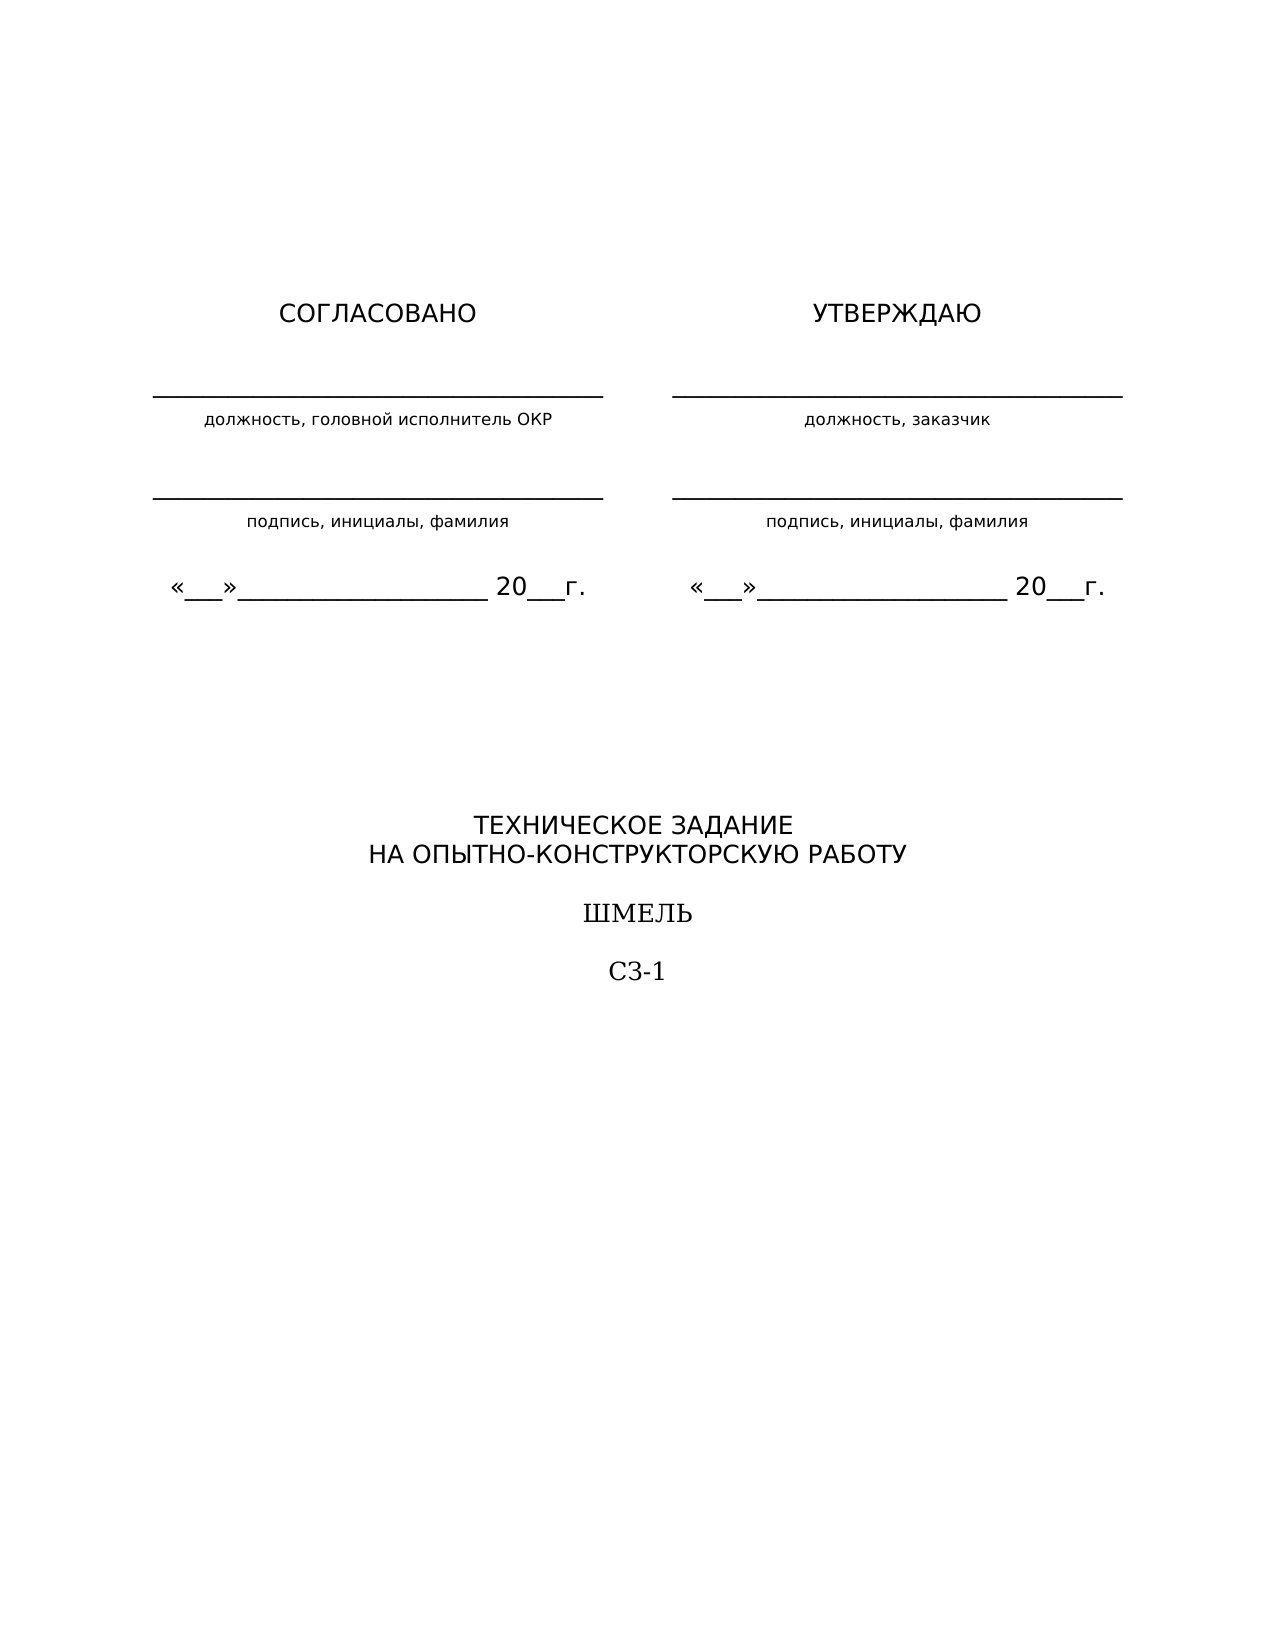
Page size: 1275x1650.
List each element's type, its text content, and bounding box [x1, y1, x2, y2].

table_cell подпись, инициалы, фамилия [118, 506, 637, 537]
table_cell ____________________________________ [638, 334, 1157, 404]
table_cell ____________________________________ [638, 435, 1157, 506]
table_cell «___»____________________ 20___г. [118, 537, 637, 607]
table_cell «___»____________________ 20___г. [638, 537, 1157, 607]
table_cell подпись, инициалы, фамилия [638, 506, 1157, 537]
text СЗ-1 [118, 957, 1157, 986]
table_cell должность, заказчик [638, 404, 1157, 435]
table_header СОГЛАСОВАНО [118, 293, 637, 334]
table_header УТВЕРЖДАЮ [638, 293, 1157, 334]
table_cell должность, головной исполнитель ОКР [118, 404, 637, 435]
text ШМЕЛЬ [118, 899, 1157, 928]
table_cell ____________________________________ [118, 334, 637, 404]
text ТЕХНИЧЕСКОЕ ЗАДАНИЕ НА ОПЫТНО-КОНСТРУКТОРСКУЮ РАБОТУ [118, 811, 1157, 870]
table_cell ____________________________________ [118, 435, 637, 506]
